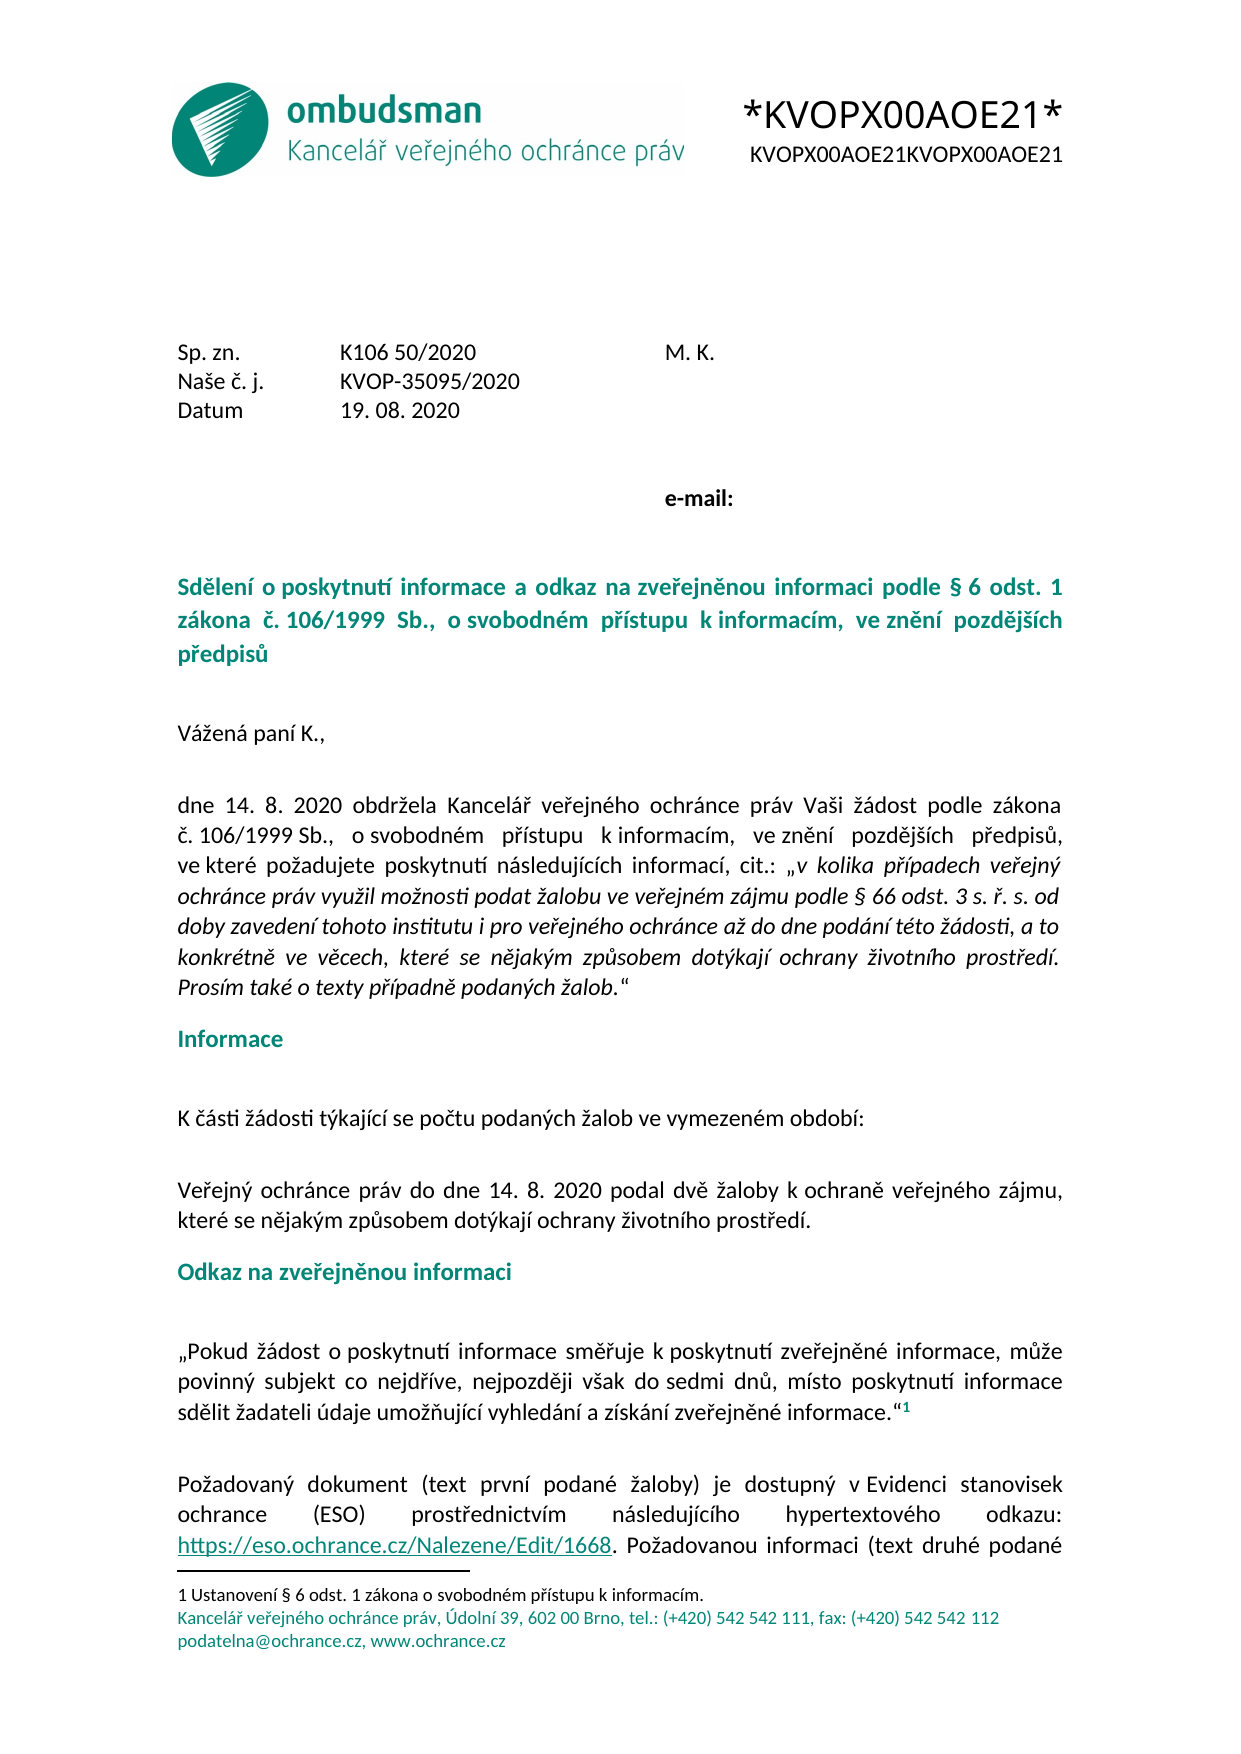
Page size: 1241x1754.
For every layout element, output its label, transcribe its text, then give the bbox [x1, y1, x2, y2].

subtitle Informace [177, 1023, 1063, 1054]
text Požadovaný dokument (text první podané žaloby) je dostupný v Evidenci stanovisek ochrance (ESO) prostřednictvím následujícího hypertextového odkazu: https://eso.ochrance.cz/Nalezene/Edit/1668. Požadovanou informaci (text druhé podané [177, 1469, 1063, 1559]
text „Pokud žádost o poskytnutí informace směřuje k poskytnutí zveřejněné informace, může povinný subjekt co nejdříve, nejpozději však do sedmi dnů, místo poskytnutí informace sdělit žadateli údaje umožňující vyhledání a získání zveřejněné informace.“ [177, 1336, 1063, 1426]
subtitle Odkaz na zveřejněnou informaci [177, 1257, 1063, 1287]
text Ustanovení § 6 odst. 1 zákona o svobodném přístupu k informacím. [177, 1583, 1063, 1606]
text Vážená paní K., [177, 718, 1063, 747]
table_header K106 50/2020 KVOP-35095/2020 19. 08. 2020 [340, 220, 664, 571]
subtitle Sdělení o poskytnutí informace a odkaz na zveřejněnou informaci podle § 6 odst. 1 zákona č. 106/1999 Sb., o svobodném přístupu k informacím, ve znění pozdějších předpisů [177, 571, 1063, 669]
table_header Sp. zn. Naše č. j. Datum [177, 220, 340, 571]
text dne 14. 8. 2020 obdržela Kancelář veřejného ochránce práv Vaši žádost podle zákona č. 106/1999 Sb., o svobodném přístupu k informacím, ve znění pozdějších předpisů, ve které požadujete poskytnutí následujících informací, cit.: „v kolika případech veřejný ochránce práv využil možnosti podat žalobu ve veřejném zájmu podle § 66 odst. 3 s. ř. s. od doby zavedení tohoto institutu i pro veřejného ochránce až do dne podání této žádosti, a to konkrétně ve věcech, které se nějakým způsobem dotýkají ochrany životního prostředí. Prosím také o texty případně podaných žalob.“ [177, 790, 1063, 1001]
text K části žádosti týkající se počtu podaných žalob ve vymezeném období: [177, 1103, 1063, 1132]
table_header M. K. e-mail: [665, 220, 1085, 571]
text Veřejný ochránce práv do dne 14. 8. 2020 podal dvě žaloby k ochraně veřejného zájmu, které se nějakým způsobem dotýkají ochrany životního prostředí. [177, 1175, 1063, 1234]
